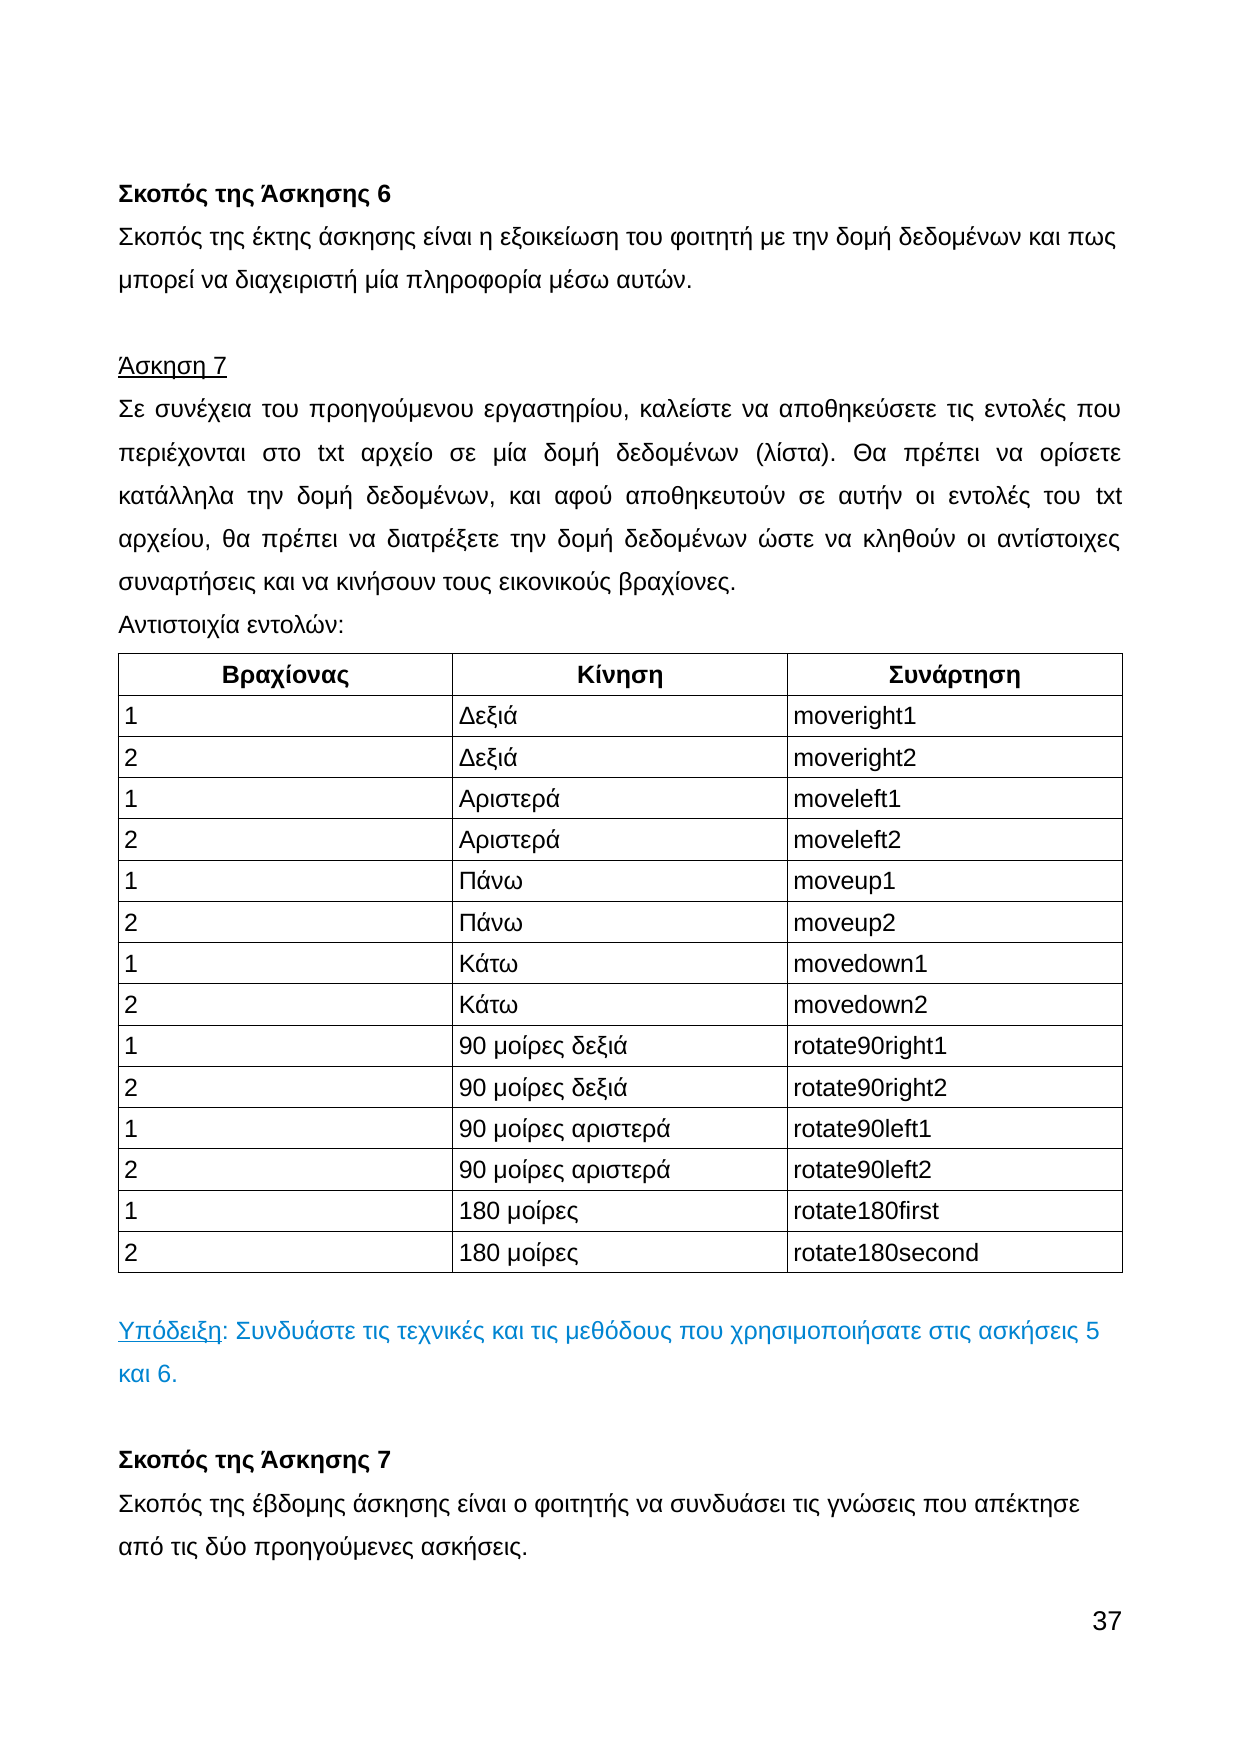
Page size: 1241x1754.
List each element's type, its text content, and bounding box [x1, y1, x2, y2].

text Υπόδειξη: Συνδυάστε τις τεχνικές και τις μεθόδους που χρησιμοποιήσατε στις ασκήσεις 5 και 6. [118, 1316, 1122, 1388]
table_cell 1 [119, 1108, 452, 1148]
text Αντιστοιχία εντολών: [118, 610, 1122, 639]
table_cell 2 [119, 737, 452, 777]
table_cell 1 [119, 943, 452, 983]
table_cell rotate90left2 [788, 1149, 1122, 1189]
table_cell 1 [119, 696, 452, 736]
table_cell movedown1 [788, 943, 1122, 983]
table_cell moveleft2 [788, 819, 1122, 859]
table_cell rotate90right2 [788, 1067, 1122, 1107]
table_cell 90 μοίρες αριστερά [453, 1149, 787, 1189]
table_cell Δεξιά [453, 696, 787, 736]
table_cell Κάτω [453, 984, 787, 1024]
table_cell 1 [119, 778, 452, 818]
table_cell 1 [119, 1026, 452, 1066]
table_cell 2 [119, 1067, 452, 1107]
text Σκοπός της Άσκησης 6 [118, 179, 1122, 208]
text Σκοπός της Άσκησης 7 [118, 1446, 1122, 1474]
table_cell 180 μοίρες [453, 1232, 787, 1272]
table_cell 1 [119, 861, 452, 901]
table_cell Αριστερά [453, 778, 787, 818]
table_cell 90 μοίρες αριστερά [453, 1108, 787, 1148]
table_cell 90 μοίρες δεξιά [453, 1026, 787, 1066]
table_cell movedown2 [788, 984, 1122, 1024]
text Άσκηση 7 [118, 351, 1122, 380]
text Σκοπός της έβδομης άσκησης είναι ο φοιτητής να συνδυάσει τις γνώσεις που απέκτησε από τις δύο προηγούμενες ασκήσεις. [118, 1489, 1122, 1561]
text Σκοπός της έκτης άσκησης είναι η εξοικείωση του φοιτητή με την δομή δεδομένων και πως μπορεί να διαχειριστή μία πληροφορία μέσω αυτών. [118, 222, 1122, 294]
table_cell 1 [119, 1191, 452, 1231]
table_cell rotate90right1 [788, 1026, 1122, 1066]
table_cell rotate180first [788, 1191, 1122, 1231]
table_cell rotate90left1 [788, 1108, 1122, 1148]
table_cell 2 [119, 1149, 452, 1189]
table_cell moveright1 [788, 696, 1122, 736]
table_cell Πάνω [453, 902, 787, 942]
table_cell Πάνω [453, 861, 787, 901]
table_cell 90 μοίρες δεξιά [453, 1067, 787, 1107]
table_header Συνάρτηση [788, 654, 1122, 694]
table_cell Κάτω [453, 943, 787, 983]
table_cell moveup1 [788, 861, 1122, 901]
table_cell moveup2 [788, 902, 1122, 942]
table_cell moveleft1 [788, 778, 1122, 818]
table_cell Δεξιά [453, 737, 787, 777]
table_cell moveright2 [788, 737, 1122, 777]
table_cell 2 [119, 984, 452, 1024]
table_cell 2 [119, 819, 452, 859]
text Σε συνέχεια του προηγούμενου εργαστηρίου, καλείστε να αποθηκεύσετε τις εντολές που περιέχονται στο txt αρχείο σε μία δομή δεδομένων (λίστα). Θα πρέπει να ορίσετε κατάλληλα την δομή δεδομένων, και αφού αποθηκευτούν σε αυτήν οι εντολές του txt αρχείου, θα πρέπει να διατρέξετε την δομή δεδομένων ώστε να κληθούν οι αντίστοιχες συναρτήσεις και να κινήσουν τους εικονικούς βραχίονες. [118, 394, 1122, 596]
table_cell 2 [119, 1232, 452, 1272]
table_cell 180 μοίρες [453, 1191, 787, 1231]
table_header Βραχίονας [119, 654, 452, 694]
table_cell rotate180second [788, 1232, 1122, 1272]
table_cell 2 [119, 902, 452, 942]
table_cell Αριστερά [453, 819, 787, 859]
table_header Κίνηση [453, 654, 787, 694]
